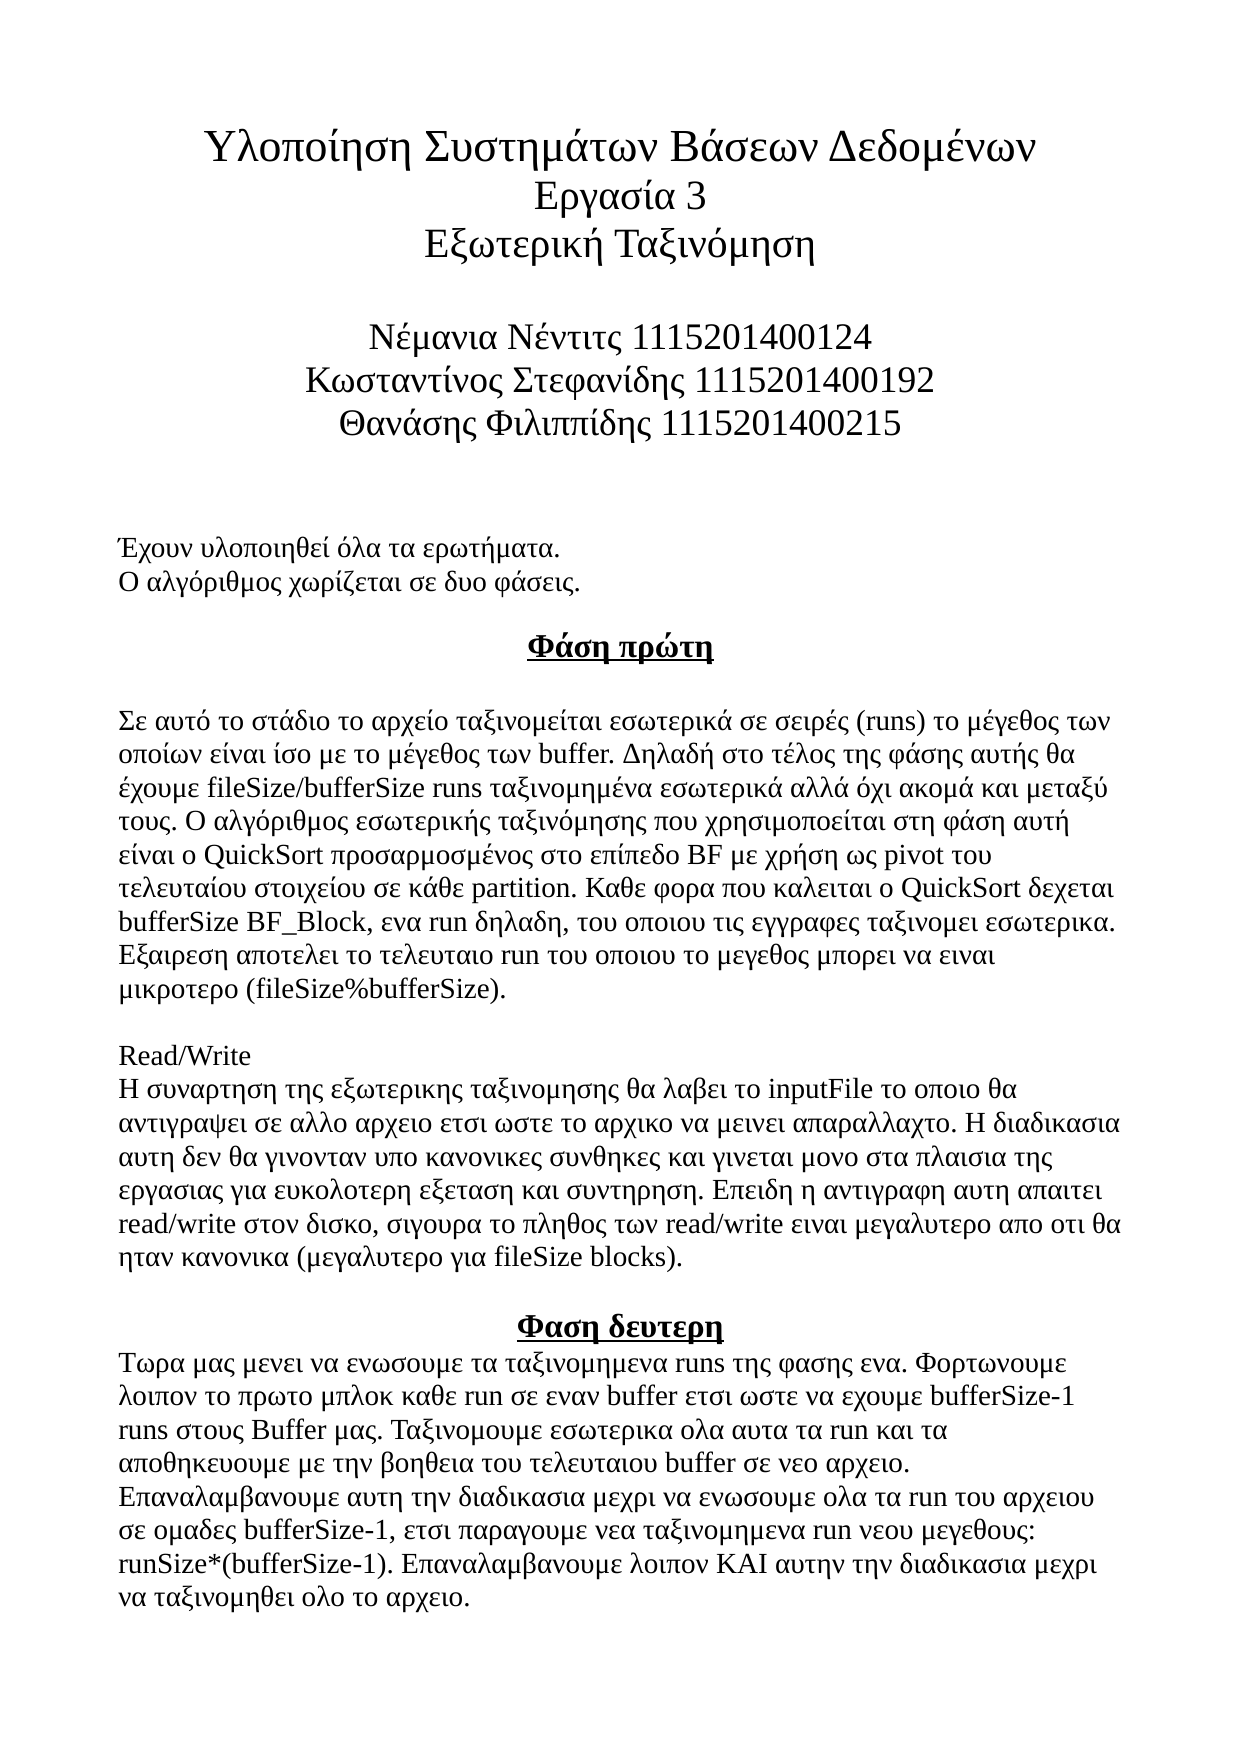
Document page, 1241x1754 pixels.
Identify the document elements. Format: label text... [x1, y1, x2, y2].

text Τωρα μας μενει να ενωσουμε τα ταξινομημενα runs της φασης ενα. Φορτωνουμε λοιπον το πρωτο μπλοκ καθε run σε εναν buffer ετσι ωστε να εχουμε bufferSize-1 runs στους Buffer μας. Ταξινομουμε εσωτερικα ολα αυτα τα run και τα αποθηκευουμε με την βοηθεια του τελευταιου buffer σε νεο αρχειο. Επαναλαμβανουμε αυτη την διαδικασια μεχρι να ενωσουμε ολα τα run του αρχειου σε ομαδες bufferSize-1, ετσι παραγουμε νεα ταξινομημενα run νεου μεγεθους: runSize*(bufferSize-1). Επαναλαμβανουμε λοιπον ΚΑΙ αυτην την διαδικασια μεχρι να ταξινομηθει ολο το αρχειο. [118, 1345, 1122, 1613]
text Φάση πρώτη [118, 626, 1122, 664]
text Υλοποίηση Συστημάτων Βάσεων Δεδομένων [118, 118, 1122, 171]
text Εξωτερική Ταξινόμηση [118, 219, 1122, 267]
text Η συναρτηση της εξωτερικης ταξινομησης θα λαβει το inputFile το οποιο θα αντιγραψει σε αλλο αρχειο ετσι ωστε το αρχικο να μεινει απαραλλαχτο. Η διαδικασια αυτη δεν θα γινονταν υπο κανονικες συνθηκες και γινεται μονο στα πλαισια της εργασιας για ευκολοτερη εξεταση και συντηρηση. Επειδη η αντιγραφη αυτη απαιτει read/write στον δισκο, σιγουρα το πληθος των read/write ειναι μεγαλυτερο απο οτι θα ηταν κανονικα (μεγαλυτερο για fileSize blocks). [118, 1072, 1122, 1273]
text Read/Write [118, 1038, 1122, 1072]
text Φαση δευτερη [118, 1306, 1122, 1345]
text Έχουν υλοποιηθεί όλα τα ερωτήματα. [118, 530, 1122, 564]
text Νέμανια Νέντιτς 1115201400124 [118, 314, 1122, 358]
text Σε αυτό το στάδιο το αρχείο ταξινομείται εσωτερικά σε σειρές (runs) το μέγεθος των οποίων είναι ίσο με το μέγεθος των buffer. Δηλαδή στο τέλος της φάσης αυτής θα έχουμε fileSize/bufferSize runs ταξινομημένα εσωτερικά αλλά όχι ακομά και μεταξύ τους. Ο αλγόριθμος εσωτερικής ταξινόμησης που χρησιμοποείται στη φάση αυτή είναι ο QuickSort προσαρμοσμένος στο επίπεδο BF με χρήση ως pivot του τελευταίου στοιχείου σε κάθε partition. Καθε φορα που καλειται ο QuickSort δεχεται bufferSize BF_Block, ενα run δηλαδη, του οποιου τις εγγραφες ταξινομει εσωτερικα. Εξαιρεση αποτελει το τελευταιο run του οποιου το μεγεθος μπορει να ειναι μικροτερο (fileSize%bufferSize). [118, 703, 1122, 1004]
text Ο αλγόριθμος χωρίζεται σε δυο φάσεις. [118, 564, 1122, 597]
text Κωσταντίνος Στεφανίδης 1115201400192 [118, 358, 1122, 401]
text Θανάσης Φιλιππίδης 1115201400215 [118, 401, 1122, 444]
text Εργασία 3 [118, 171, 1122, 219]
